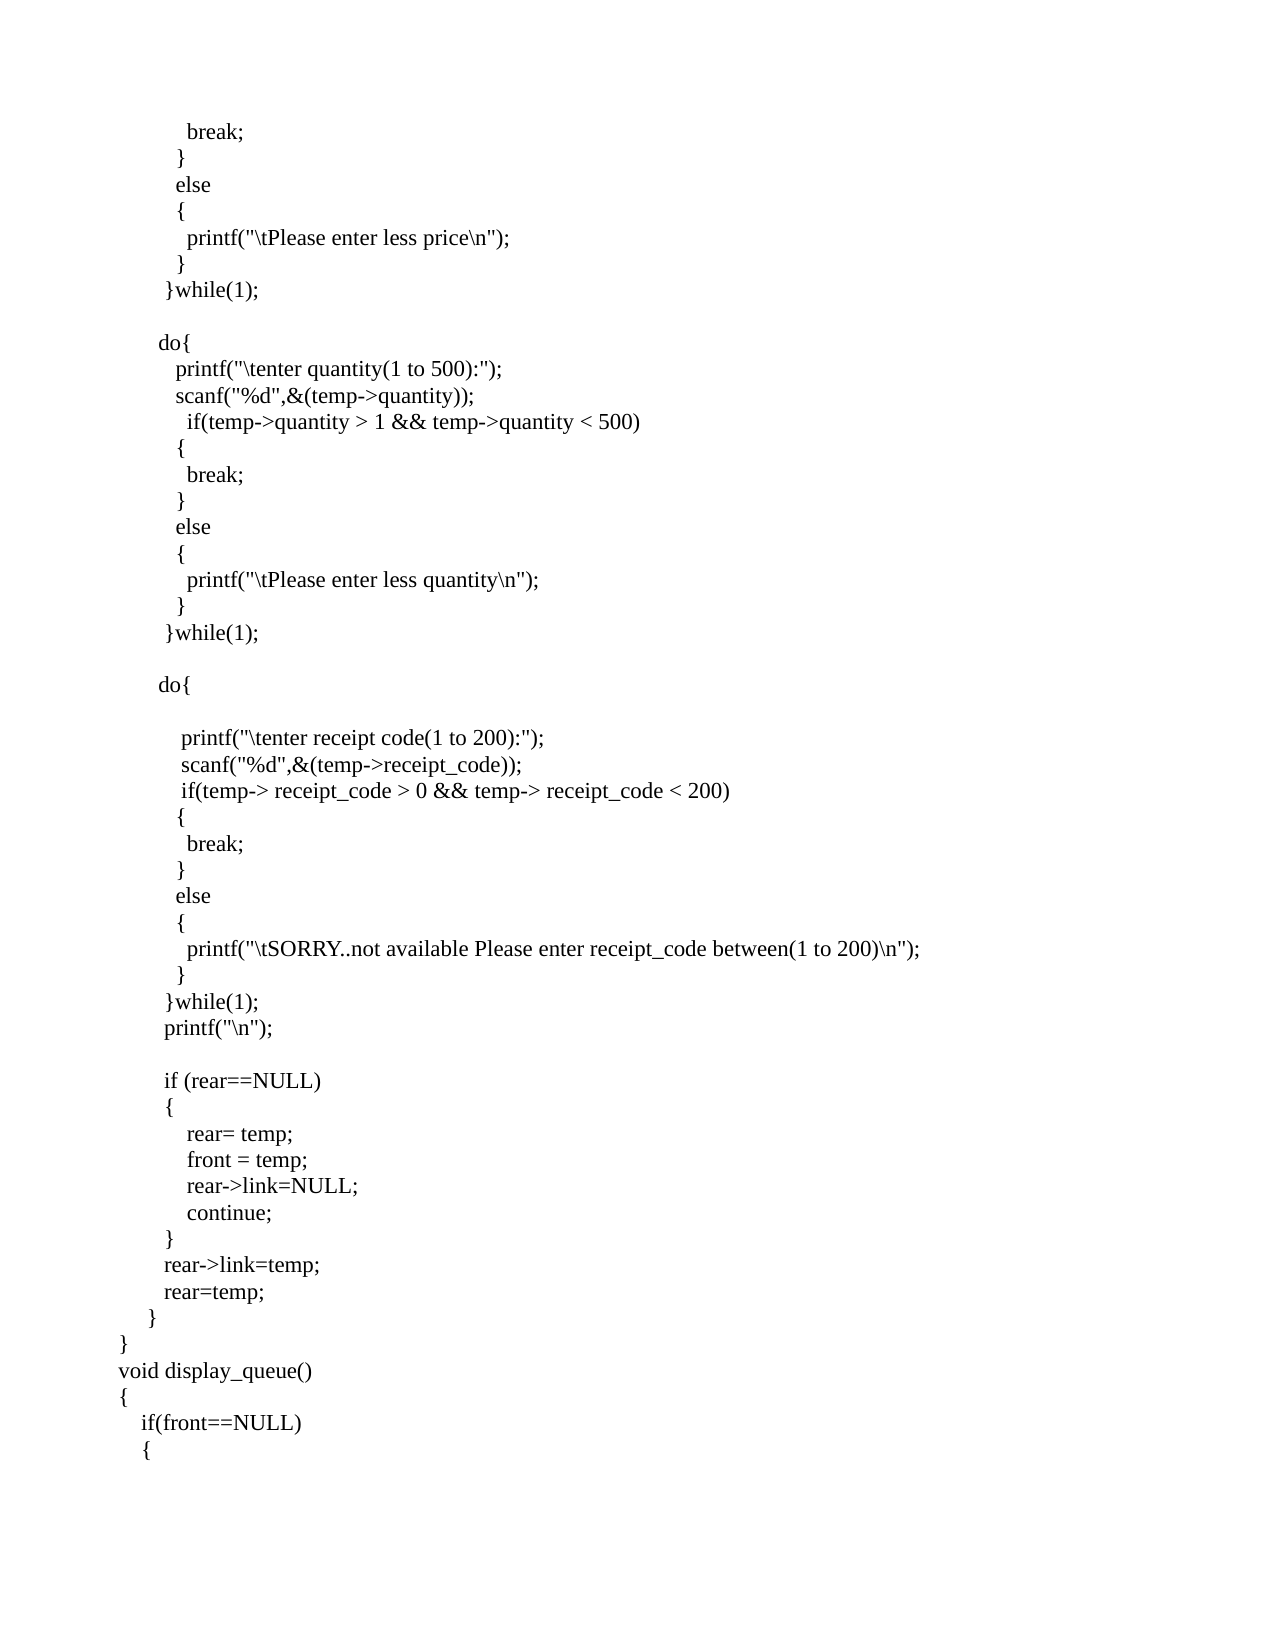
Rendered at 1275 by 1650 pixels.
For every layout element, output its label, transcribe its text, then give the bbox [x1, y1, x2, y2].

text } [118, 1330, 1157, 1357]
text } [118, 592, 1157, 619]
text do{ [118, 672, 1157, 698]
text scanf("%d",&(temp->receipt_code)); [118, 751, 1157, 777]
text break; [118, 461, 1157, 487]
text else [118, 171, 1157, 197]
text if(temp->quantity > 1 && temp->quantity < 500) [118, 408, 1157, 434]
text else [118, 882, 1157, 909]
text } [118, 1304, 1157, 1330]
text break; [118, 118, 1157, 144]
text rear=temp; [118, 1278, 1157, 1304]
text } [118, 250, 1157, 276]
text if (rear==NULL) [118, 1067, 1157, 1093]
text } [118, 856, 1157, 882]
text }while(1); [118, 619, 1157, 645]
text } [118, 487, 1157, 513]
text printf("\tenter receipt code(1 to 200):"); [118, 724, 1157, 751]
text { [118, 909, 1157, 935]
text rear->link=NULL; [118, 1172, 1157, 1199]
text } [118, 1225, 1157, 1251]
text break; [118, 830, 1157, 856]
text { [118, 1383, 1157, 1409]
text printf("\tenter quantity(1 to 500):"); [118, 355, 1157, 382]
text { [118, 434, 1157, 461]
text { [118, 197, 1157, 223]
text { [118, 540, 1157, 566]
text }while(1); [118, 988, 1157, 1014]
text rear= temp; [118, 1119, 1157, 1146]
text } [118, 144, 1157, 171]
text else [118, 513, 1157, 540]
text continue; [118, 1199, 1157, 1225]
text if(front==NULL) [118, 1409, 1157, 1436]
text if(temp-> receipt_code > 0 && temp-> receipt_code < 200) [118, 777, 1157, 803]
text } [118, 961, 1157, 988]
text { [118, 1093, 1157, 1119]
text }while(1); [118, 276, 1157, 303]
text rear->link=temp; [118, 1251, 1157, 1278]
text printf("\tPlease enter less price\n"); [118, 223, 1157, 250]
text front = temp; [118, 1146, 1157, 1172]
text { [118, 803, 1157, 830]
text printf("\tSORRY..not available Please enter receipt_code between(1 to 200)\n"); [118, 935, 1157, 961]
text do{ [118, 329, 1157, 355]
text printf("\tPlease enter less quantity\n"); [118, 566, 1157, 592]
text { [118, 1436, 1157, 1462]
text printf("\n"); [118, 1014, 1157, 1041]
text void display_queue() [118, 1357, 1157, 1383]
text scanf("%d",&(temp->quantity)); [118, 382, 1157, 408]
